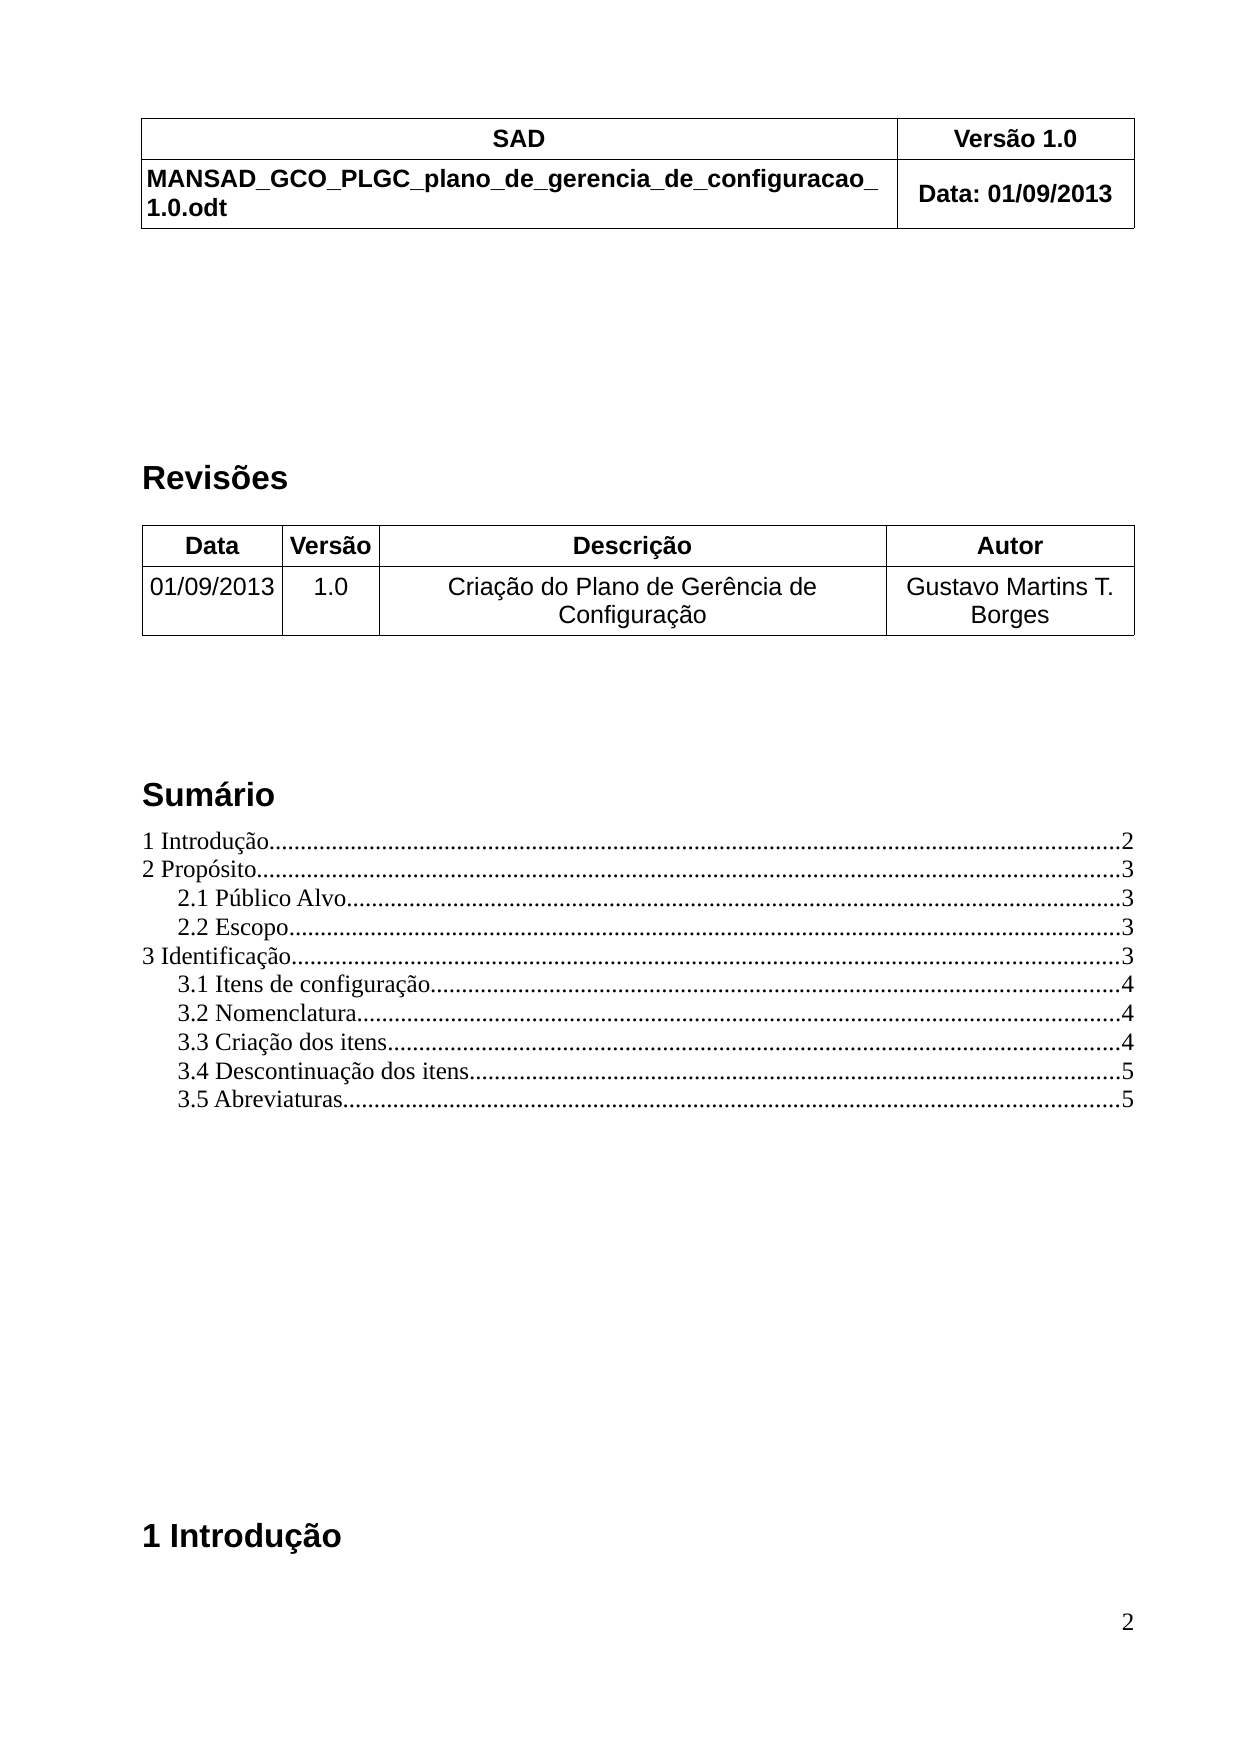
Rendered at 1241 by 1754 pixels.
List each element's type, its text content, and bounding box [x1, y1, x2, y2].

text 1 Introdução 2 [142, 826, 1134, 854]
table_cell Gustavo Martins T. Borges [887, 567, 1134, 635]
table_cell 1.0 [283, 567, 379, 635]
text Revisões [142, 458, 1134, 497]
text 3 Identificação 3 [142, 941, 1134, 969]
text 3.1 Itens de configuração 4 [171, 969, 1134, 998]
text 2.1 Público Alvo 3 [171, 883, 1134, 912]
text 3.2 Nomenclatura 4 [171, 998, 1134, 1027]
text 2.2 Escopo 3 [171, 912, 1134, 941]
table_cell Criação do Plano de Gerência de Configuração [380, 567, 886, 635]
table_header Versão [283, 526, 379, 566]
table_header Descrição [380, 526, 886, 566]
table_header Autor [887, 526, 1134, 566]
subtitle Sumário [142, 775, 1134, 813]
table_cell 01/09/2013 [143, 567, 282, 635]
text 3.3 Criação dos itens 4 [171, 1027, 1134, 1056]
text 3.5 Abreviaturas 5 [171, 1084, 1134, 1113]
text 2 Propósito 3 [142, 854, 1134, 883]
text 3.4 Descontinuação dos itens 5 [171, 1056, 1134, 1084]
subtitle 1 Introdução [142, 1516, 1134, 1554]
table_header Data [143, 526, 282, 566]
